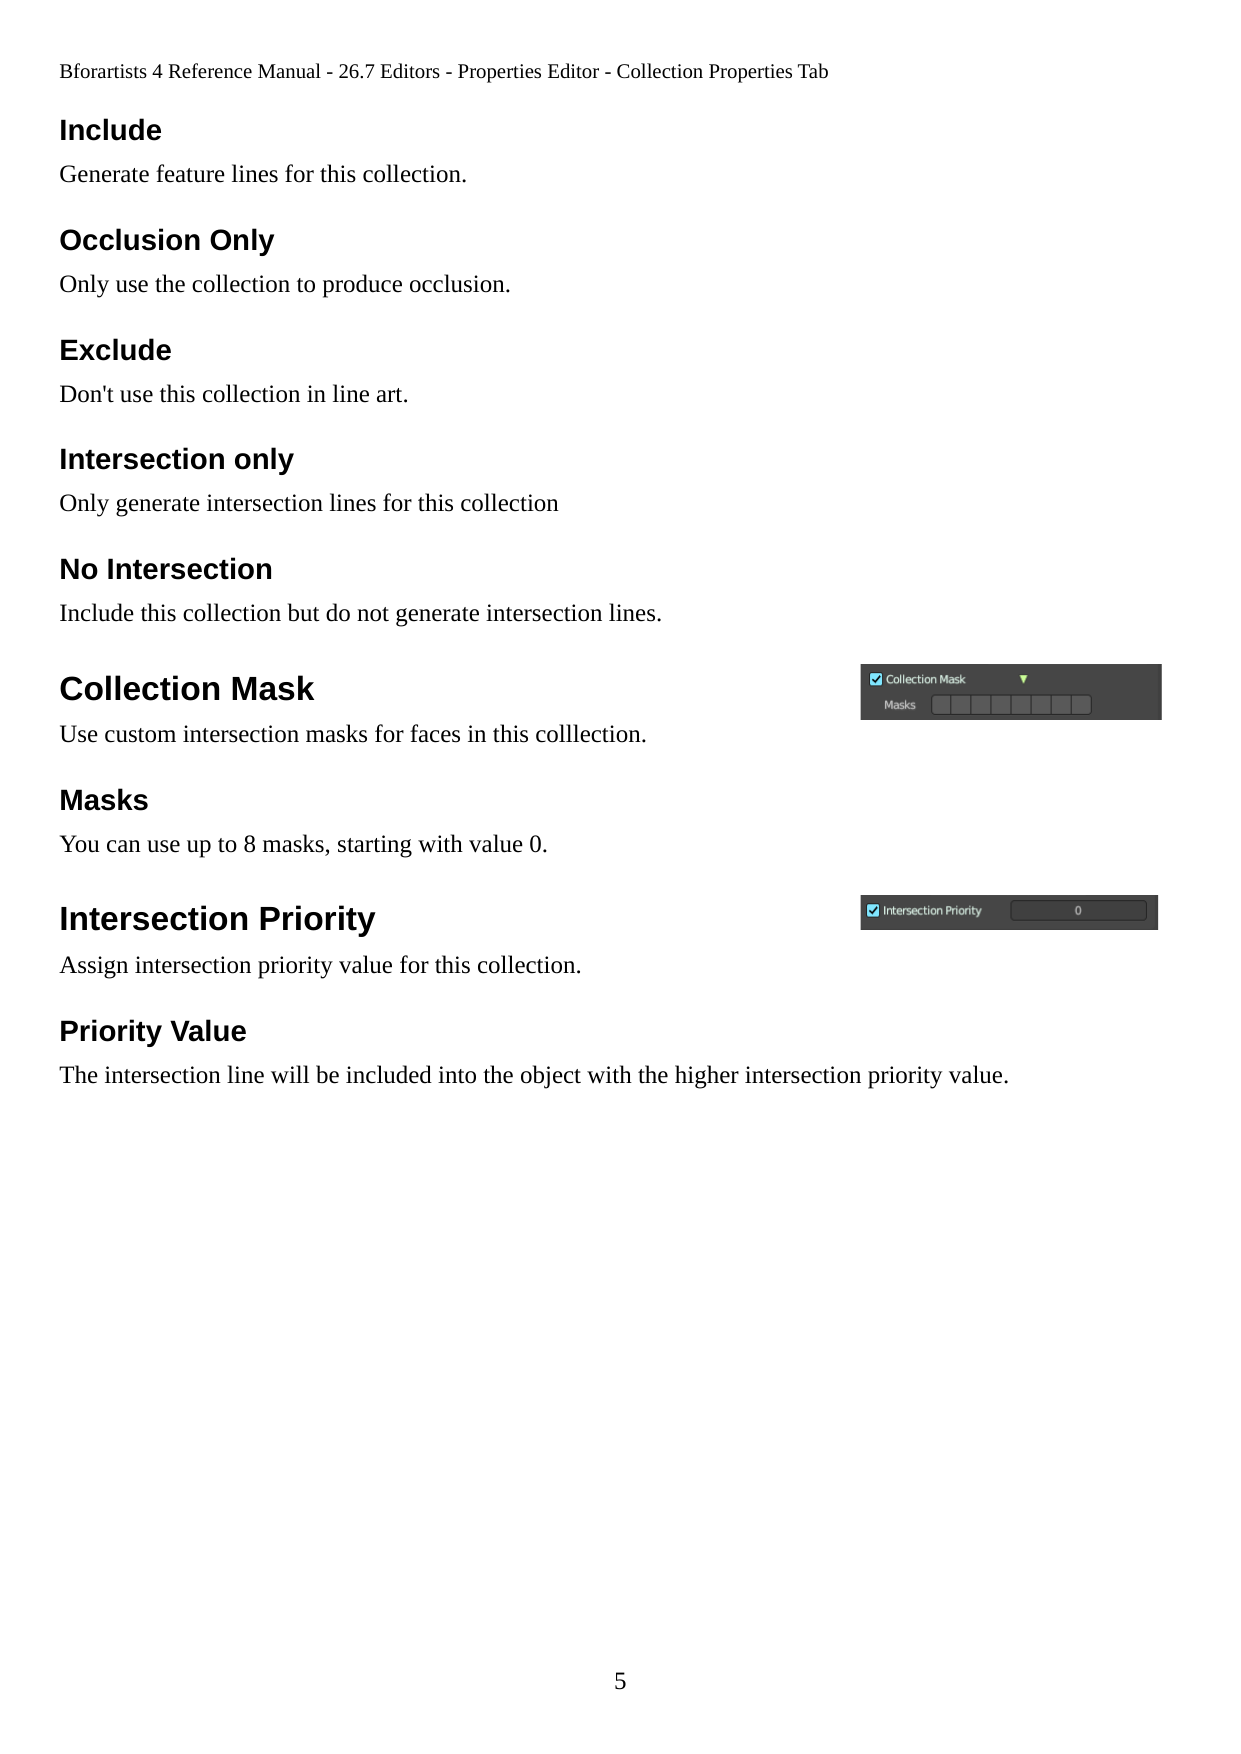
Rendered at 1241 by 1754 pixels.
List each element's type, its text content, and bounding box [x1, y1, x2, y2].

picture [860, 664, 1162, 720]
subtitle [1162, 668, 1181, 707]
text You can use up to 8 masks, starting with value 0. [59, 829, 1181, 858]
subtitle Exclude [59, 332, 1181, 366]
subtitle Masks [59, 783, 1181, 817]
text The intersection line will be included into the object with the higher intersection priority value. [59, 1060, 1181, 1089]
text Include this collection but do not generate intersection lines. [59, 598, 1181, 627]
picture [860, 895, 1159, 930]
subtitle Collection Mask [59, 668, 860, 707]
subtitle Intersection Priority [59, 899, 1181, 938]
subtitle Include [59, 113, 1181, 146]
text Only generate intersection lines for this collection [59, 488, 1181, 517]
subtitle Priority Value [59, 1014, 1181, 1048]
text Don't use this collection in line art. [59, 379, 1181, 407]
subtitle Intersection only [59, 442, 1181, 476]
subtitle No Intersection [59, 552, 1181, 586]
text Assign intersection priority value for this collection. [59, 950, 1181, 979]
text Generate feature lines for this collection. [59, 159, 1181, 188]
subtitle Occlusion Only [59, 222, 1181, 256]
text Only use the collection to produce occlusion. [59, 269, 1181, 297]
text Use custom intersection masks for faces in this colllection. [59, 719, 1181, 748]
